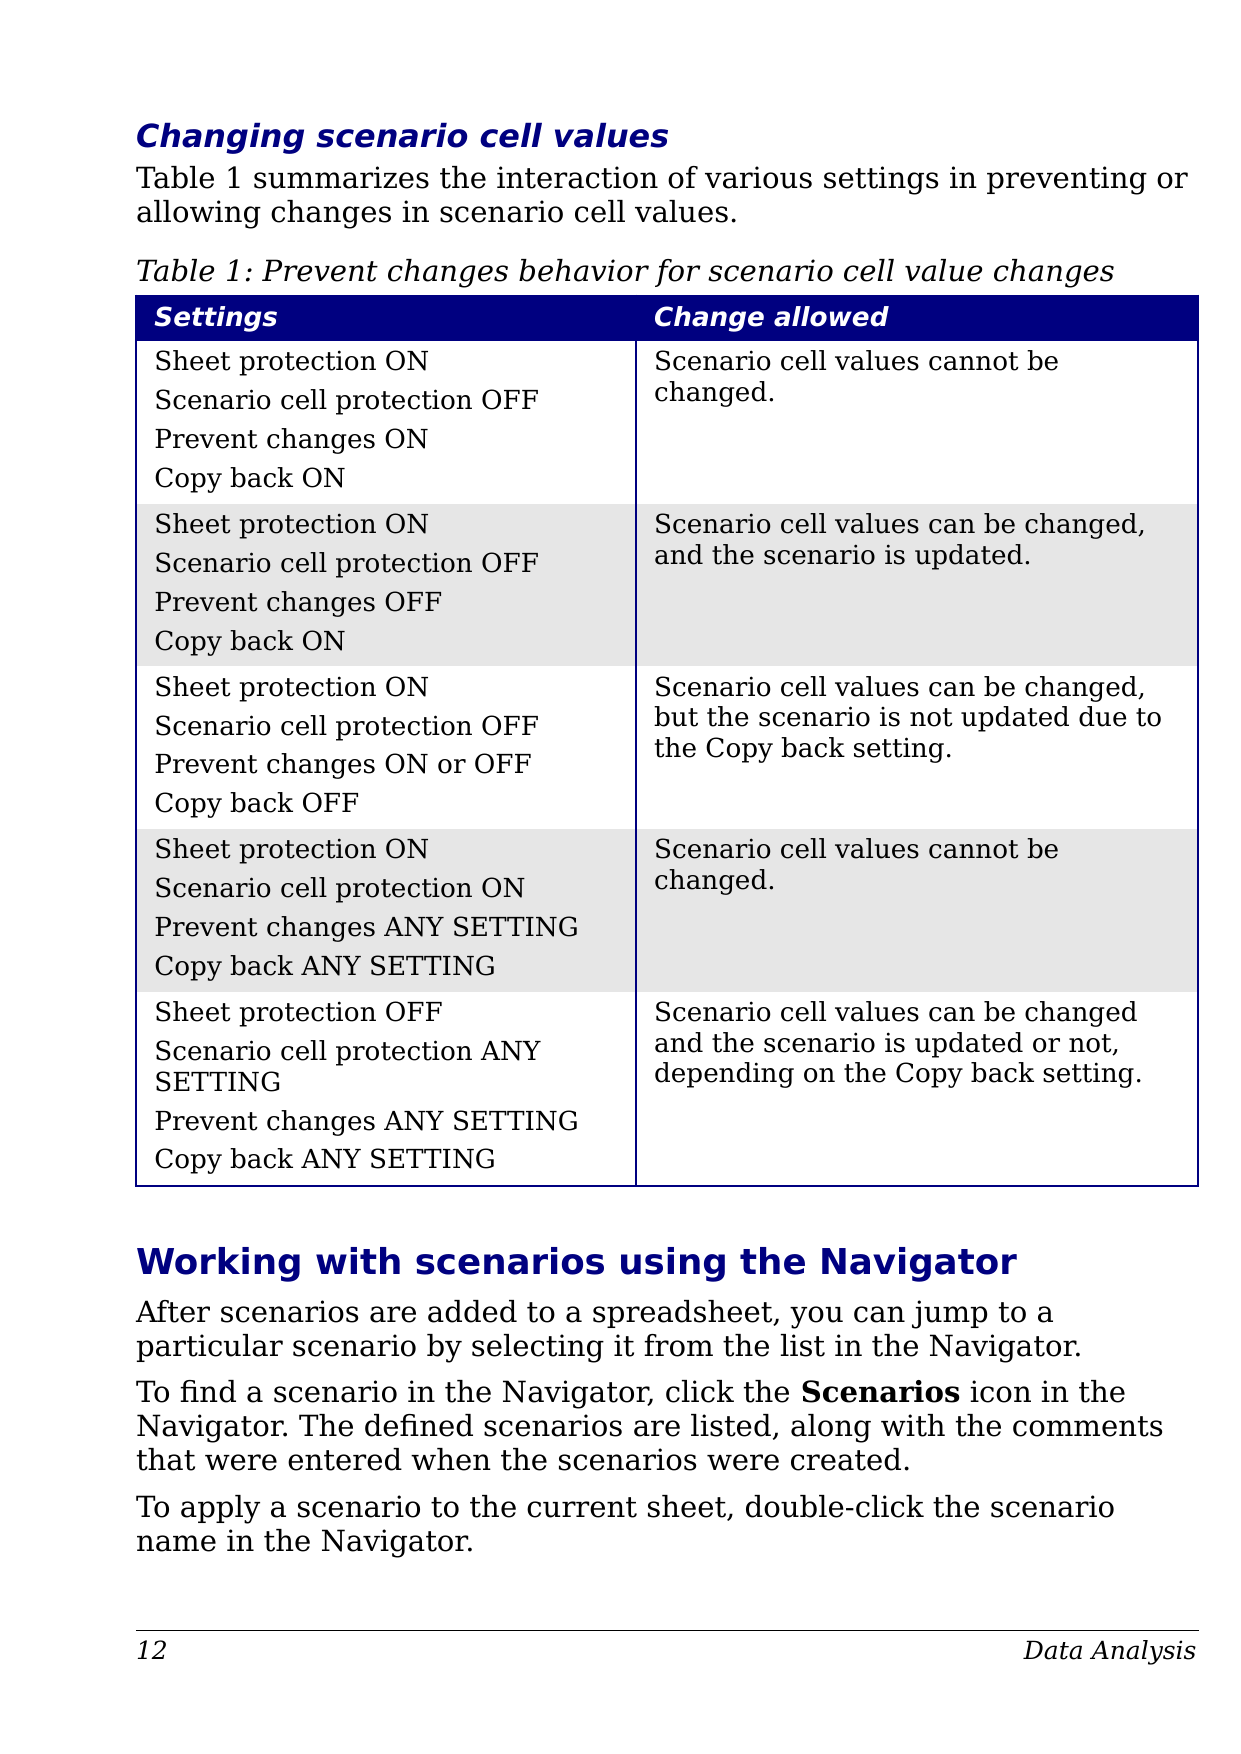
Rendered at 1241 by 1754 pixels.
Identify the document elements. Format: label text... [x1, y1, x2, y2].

subtitle Changing scenario cell values [136, 118, 1199, 155]
table_header Settings [137, 297, 635, 339]
table_cell Sheet protection ON Scenario cell protection OFF Prevent changes ON Copy back ON [137, 341, 635, 503]
table_cell Sheet protection ON Scenario cell protection OFF Prevent changes ON or OFF Copy back OFF [137, 666, 635, 829]
text Table 1 summarizes the interaction of various settings in preventing or allowing changes in scenario cell values. [136, 161, 1199, 229]
table_cell Scenario cell values cannot be changed. [637, 829, 1197, 992]
subtitle Working with scenarios using the Navigator [136, 1241, 1199, 1282]
table_cell Scenario cell values can be changed and the scenario is updated or not, depending on the Copy back setting. [637, 992, 1197, 1185]
table_cell Scenario cell values can be changed, and the scenario is updated. [637, 504, 1197, 666]
table_cell Sheet protection ON Scenario cell protection ON Prevent changes ANY SETTING Copy back ANY SETTING [137, 829, 635, 992]
table_cell Sheet protection ON Scenario cell protection OFF Prevent changes OFF Copy back ON [137, 504, 635, 666]
text Table 1: Prevent changes behavior for scenario cell value changes [136, 254, 1199, 288]
table_cell Scenario cell values can be changed, but the scenario is not updated due to the Copy back setting. [637, 666, 1197, 829]
table_header Change allowed [637, 297, 1197, 339]
table_cell Sheet protection OFF Scenario cell protection ANY SETTING Prevent changes ANY SETTING Copy back ANY SETTING [137, 992, 635, 1185]
table_cell Scenario cell values cannot be changed. [637, 341, 1197, 503]
text To find a scenario in the Navigator, click the Scenarios icon in the Navigator. The defined scenarios are listed, along with the comments that were entered when the scenarios were created. [136, 1375, 1199, 1478]
text After scenarios are added to a spreadsheet, you can jump to a particular scenario by selecting it from the list in the Navigator. [136, 1295, 1199, 1363]
text To apply a scenario to the current sheet, double-click the scenario name in the Navigator. [136, 1490, 1199, 1558]
